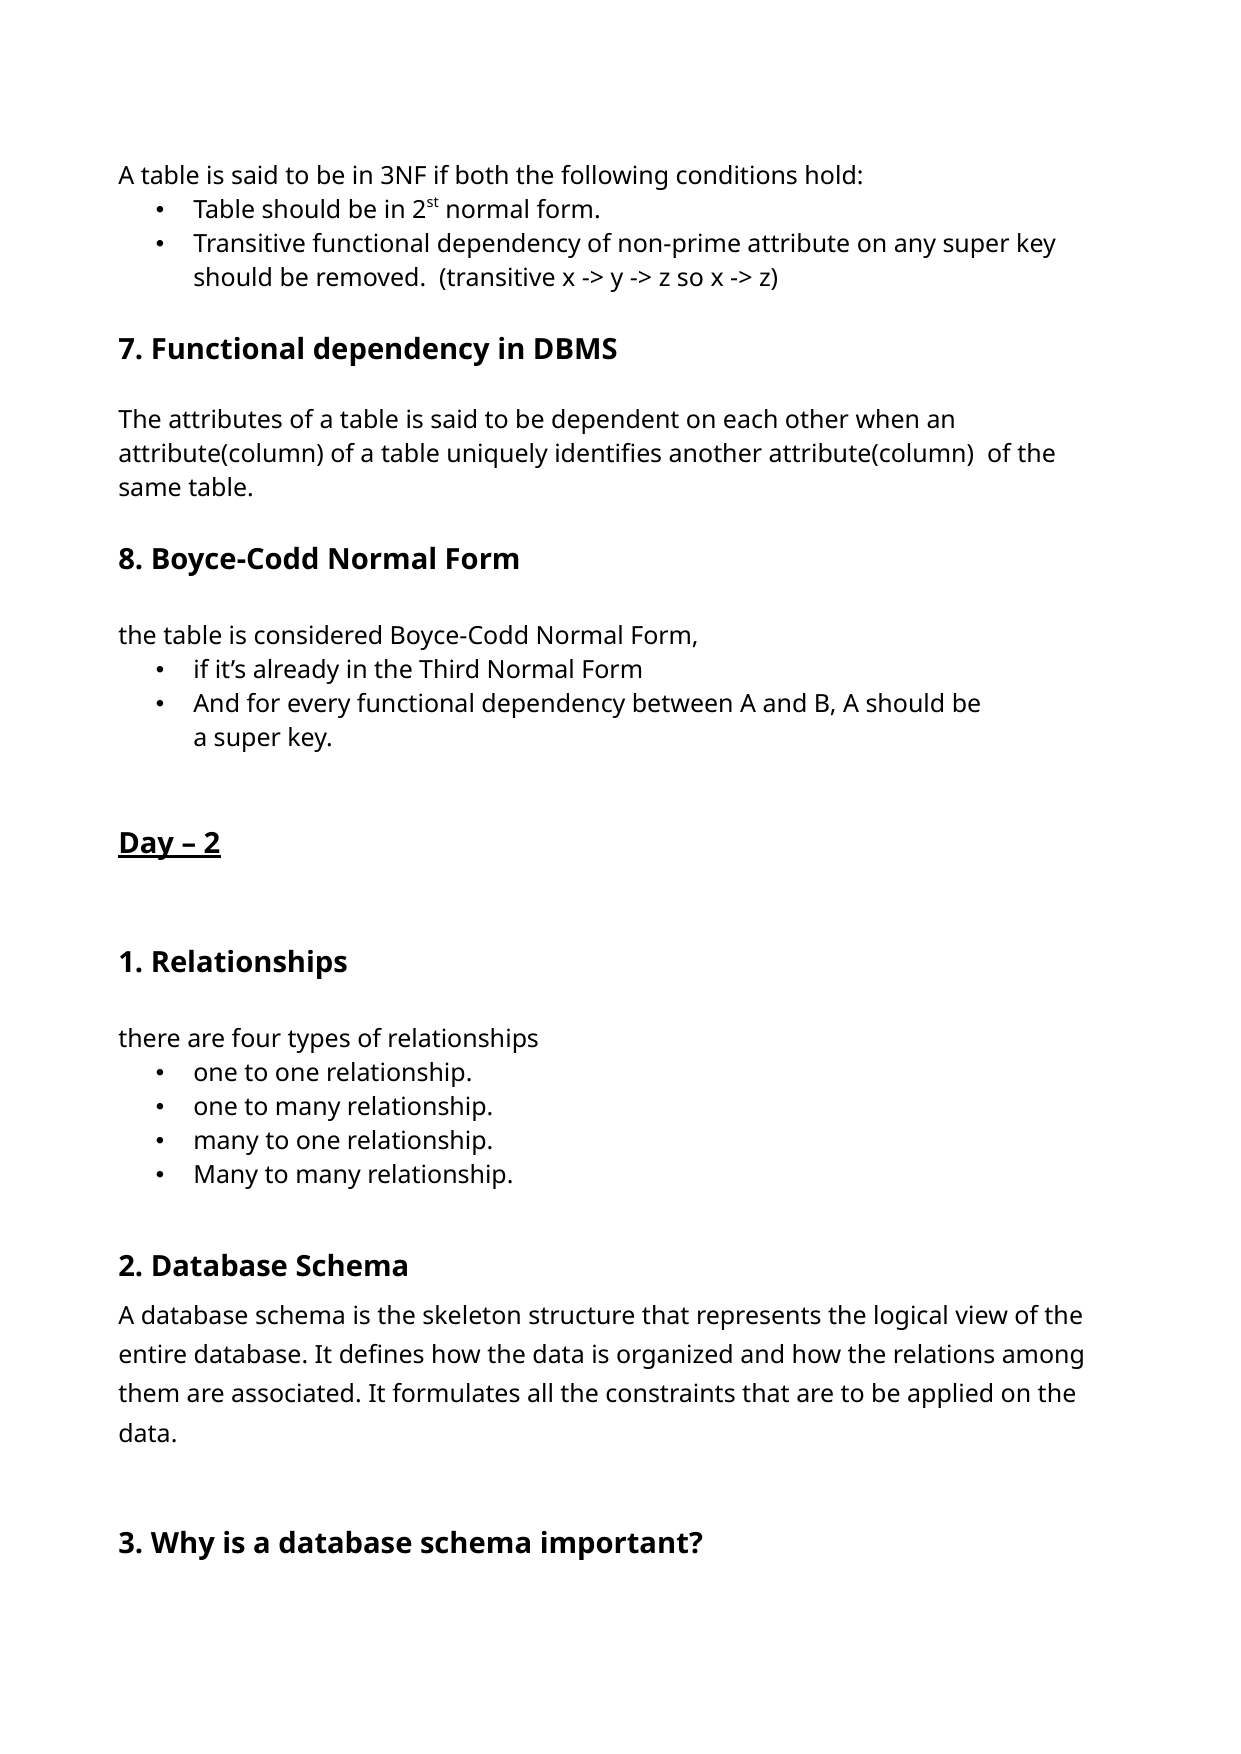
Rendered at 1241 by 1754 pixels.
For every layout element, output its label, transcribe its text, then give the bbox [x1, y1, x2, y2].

text 8. Boyce-Codd Normal Form [118, 538, 1122, 578]
text A database schema is the skeleton structure that represents the logical view of the entire database. It defines how the data is organized and how the relations among them are associated. It formulates all the constraints that are to be applied on the data. [118, 1298, 1122, 1449]
subtitle 2. Database Schema [118, 1246, 1122, 1285]
text Day – 2 [118, 822, 1122, 862]
list Transitive functional dependency of non-prime attribute on any super key should be removed. (transitive x -> y -> z so x -> z) [156, 226, 1122, 294]
text there are four types of relationships [118, 1020, 1122, 1054]
list And for every functional dependency between A and B, A should be a super key. [156, 686, 1122, 754]
text 7. Functional dependency in DBMS [118, 328, 1122, 368]
list Many to many relationship. [156, 1157, 1122, 1191]
text The attributes of a table is said to be dependent on each other when an attribute(column) of a table uniquely identifies another attribute(column) of the same table. [118, 368, 1122, 504]
list one to many relationship. [156, 1088, 1122, 1122]
text the table is considered Boyce-Codd Normal Form, [118, 617, 1122, 652]
text 1. Relationships [118, 941, 1122, 981]
list many to one relationship. [156, 1122, 1122, 1157]
list if it’s already in the Third Normal Form [156, 652, 1122, 686]
text A table is said to be in 3NF if both the following conditions hold: [118, 158, 1122, 192]
list one to one relationship. [156, 1054, 1122, 1088]
list Table should be in 2st normal form. [156, 192, 1122, 226]
text 3. Why is a database schema important? [118, 1523, 1122, 1562]
